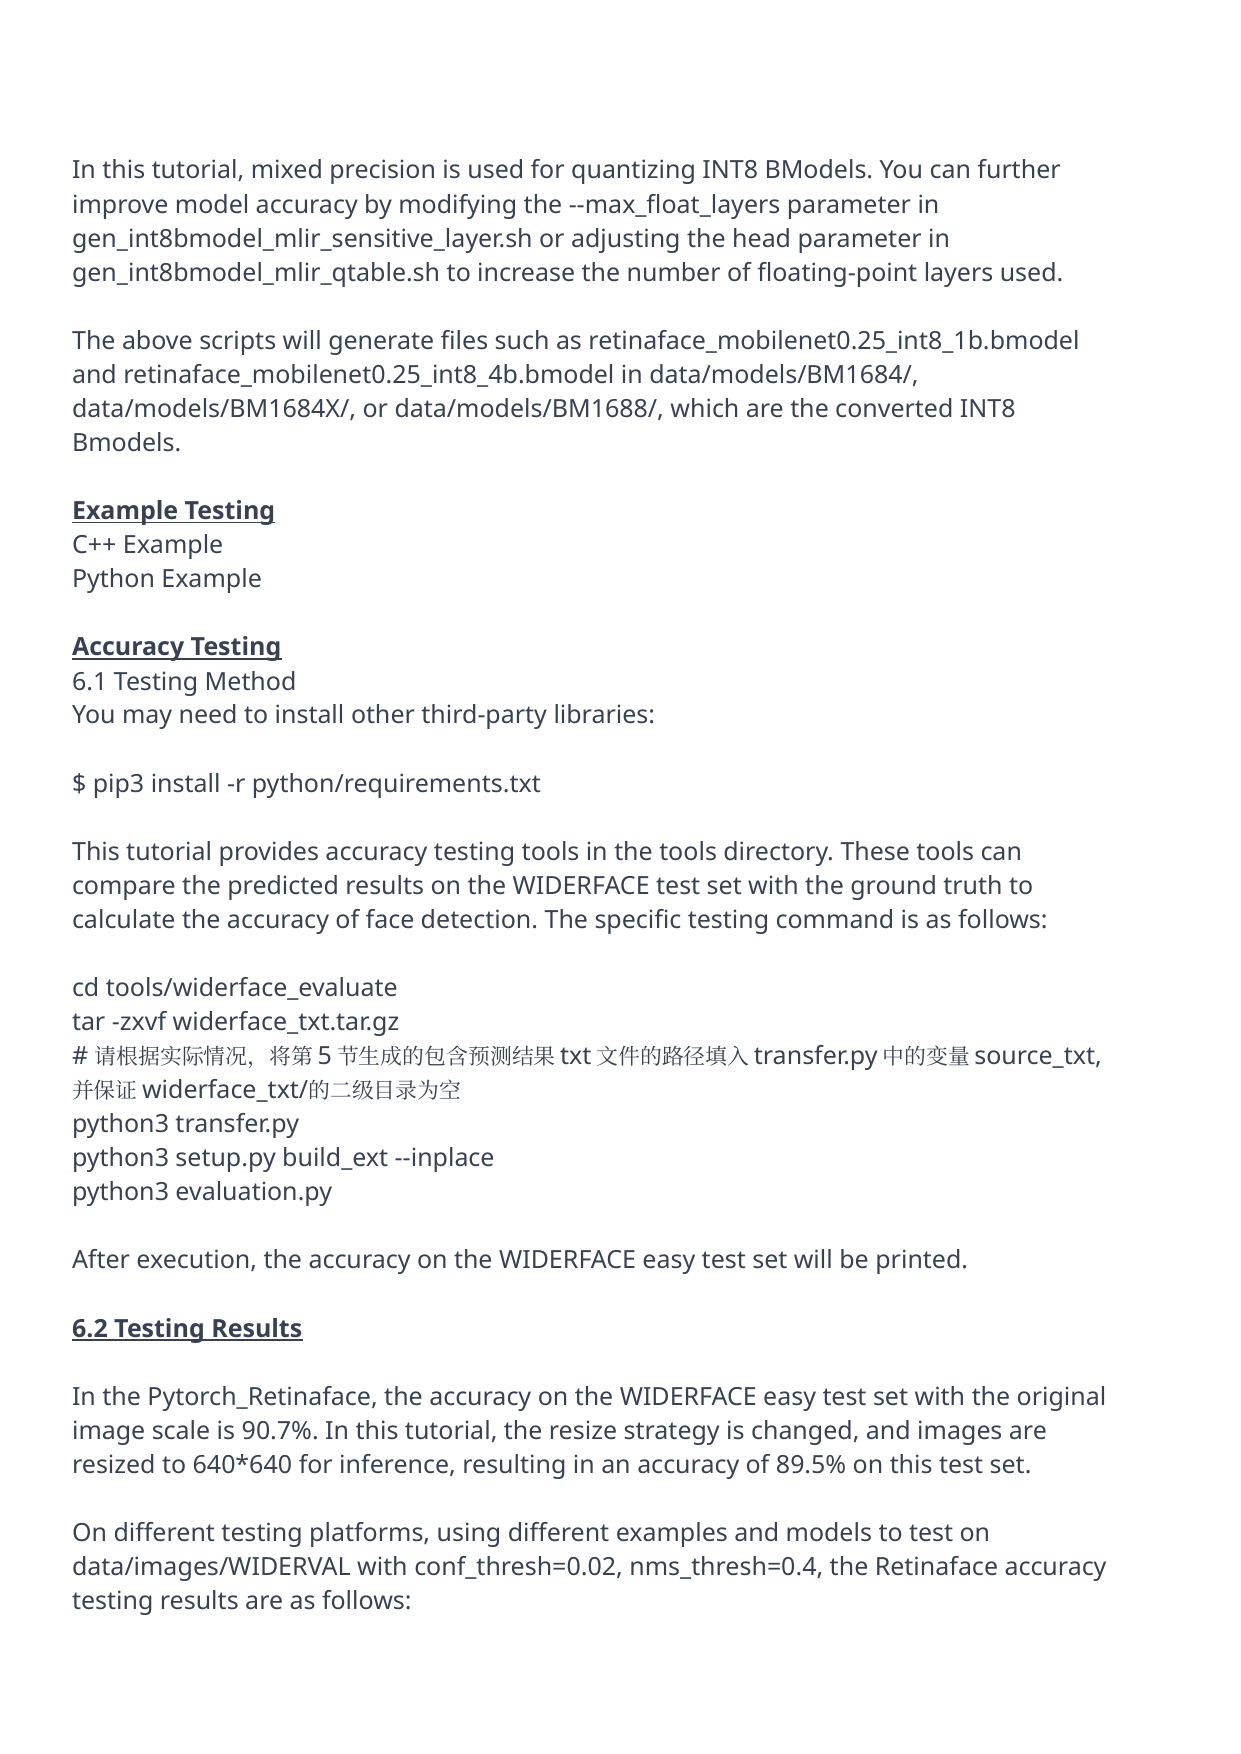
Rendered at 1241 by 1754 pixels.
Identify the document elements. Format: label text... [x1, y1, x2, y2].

text The above scripts will generate files such as retinaface_mobilenet0.25_int8_1b.bmodel and retinaface_mobilenet0.25_int8_4b.bmodel in data/models/BM1684/, data/models/BM1684X/, or data/models/BM1688/, which are the converted INT8 Bmodels. [72, 322, 1122, 459]
text Accuracy Testing [72, 629, 1122, 663]
text On different testing platforms, using different examples and models to test on data/images/WIDERVAL with conf_thresh=0.02, nms_thresh=0.4, the Retinaface accuracy testing results are as follows: [72, 1515, 1122, 1617]
text Example Testing [72, 493, 1122, 527]
text cd tools/widerface_evaluate [72, 970, 1122, 1004]
text This tutorial provides accuracy testing tools in the tools directory. These tools can compare the predicted results on the WIDERFACE test set with the ground truth to calculate the accuracy of face detection. The specific testing command is as follows: [72, 833, 1122, 936]
text python3 setup.py build_ext --inplace [72, 1140, 1122, 1174]
text C++ Example [72, 527, 1122, 561]
text After execution, the accuracy on the WIDERFACE easy test set will be printed. [72, 1242, 1122, 1276]
text python3 evaluation.py [72, 1174, 1122, 1208]
text 6.2 Testing Results [72, 1310, 1122, 1344]
text In the Pytorch_Retinaface, the accuracy on the WIDERFACE easy test set with the original image scale is 90.7%. In this tutorial, the resize strategy is changed, and images are resized to 640*640 for inference, resulting in an accuracy of 89.5% on this test set. [72, 1378, 1122, 1481]
text In this tutorial, mixed precision is used for quantizing INT8 BModels. You can further improve model accuracy by modifying the --max_float_layers parameter in gen_int8bmodel_mlir_sensitive_layer.sh or adjusting the head parameter in gen_int8bmodel_mlir_qtable.sh to increase the number of floating-point layers used. [72, 152, 1122, 288]
text You may need to install other third-party libraries: [72, 697, 1122, 731]
text python3 transfer.py [72, 1106, 1122, 1140]
text $ pip3 install -r python/requirements.txt [72, 765, 1122, 799]
text # 请根据实际情况，将第5节生成的包含预测结果txt文件的路径填入transfer.py中的变量source_txt, 并保证widerface_txt/的二级目录为空 [72, 1038, 1122, 1106]
text tar -zxvf widerface_txt.tar.gz [72, 1004, 1122, 1038]
text Python Example [72, 561, 1122, 595]
text 6.1 Testing Method [72, 663, 1122, 697]
